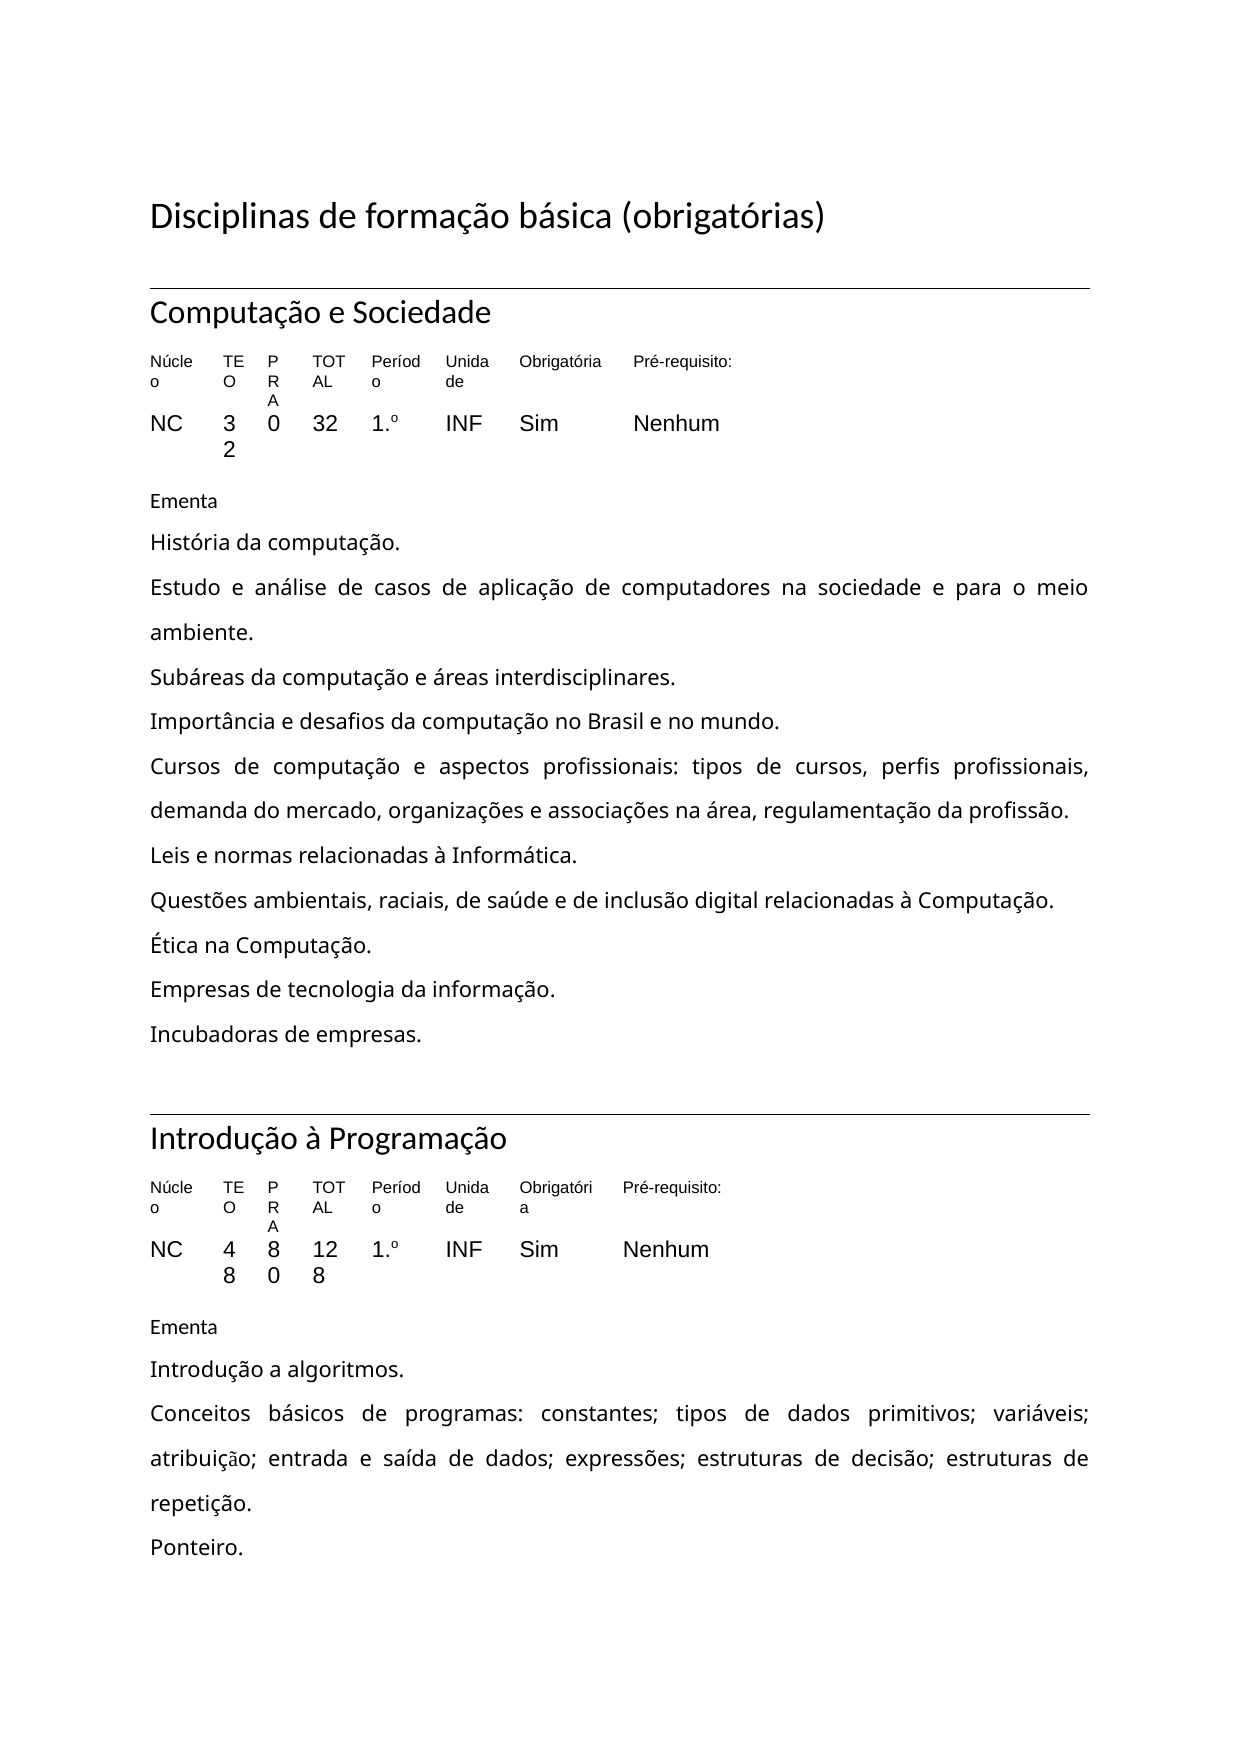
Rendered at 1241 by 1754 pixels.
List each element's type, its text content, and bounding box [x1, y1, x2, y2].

text Ponteiro. [150, 1532, 1090, 1562]
table_cell Nenhum [611, 1236, 1004, 1288]
text Leis e normas relacionadas à Informática. [150, 840, 1090, 870]
table_header Núcleo [139, 1178, 212, 1236]
subtitle Ementa [150, 487, 1090, 514]
table_cell 48 [212, 1236, 256, 1288]
text Estudo e análise de casos de aplicação de computadores na sociedade e para o meio ambiente. [150, 572, 1090, 647]
table_header Núcleo [139, 352, 212, 410]
table_header Período [360, 352, 434, 410]
text Cursos de computação e aspectos profissionais: tipos de cursos, perfis profissionais, demanda do mercado, organizações e associações na área, regulamentação da profissão. [150, 751, 1090, 825]
subtitle Computação e Sociedade [150, 289, 1090, 331]
text Incubadoras de empresas. [150, 1019, 1090, 1049]
table_cell INF [434, 410, 508, 462]
text Introdução a algoritmos. [150, 1353, 1090, 1383]
table_cell Sim [508, 410, 622, 462]
table_cell Sim [508, 1236, 611, 1288]
text Empresas de tecnologia da informação. [150, 974, 1090, 1004]
table_header PRA [256, 1178, 301, 1236]
table_header TOTAL [301, 1178, 360, 1236]
table_cell NC [139, 410, 212, 462]
table_header Pré-requisito: [622, 352, 1003, 410]
table_cell INF [434, 1236, 508, 1288]
table_cell Nenhum [622, 410, 1003, 462]
table_header Pré-requisito: [611, 1178, 1004, 1236]
table_header Obrigatória [508, 1178, 611, 1236]
table_header Obrigatória [508, 352, 622, 410]
table_header Unidade [434, 352, 508, 410]
text Importância e desafios da computação no Brasil e no mundo. [150, 706, 1090, 736]
table_header TEO [212, 1178, 256, 1236]
table_cell 128 [301, 1236, 360, 1288]
text Questões ambientais, raciais, de saúde e de inclusão digital relacionadas à Computação. [150, 885, 1090, 915]
table_header TOTAL [301, 352, 360, 410]
table_cell 1.o [360, 410, 434, 462]
text Subáreas da computação e áreas interdisciplinares. [150, 661, 1090, 691]
text Conceitos básicos de programas: constantes; tipos de dados primitivos; variáveis; atribuição; entrada e saída de dados; expressões; estruturas de decisão; estruturas de repetição. [150, 1398, 1090, 1517]
subtitle Disciplinas de formação básica (obrigatórias) [150, 192, 1090, 237]
text Ética na Computação. [150, 929, 1090, 959]
table_cell 32 [212, 410, 256, 462]
table_cell 32 [301, 410, 360, 462]
table_cell 1.o [360, 1236, 434, 1288]
text História da computação. [150, 527, 1090, 557]
table_cell 0 [256, 410, 301, 462]
table_cell 80 [256, 1236, 301, 1288]
table_header PRA [256, 352, 301, 410]
table_header Período [360, 1178, 434, 1236]
table_header TEO [212, 352, 256, 410]
table_cell NC [139, 1236, 212, 1288]
subtitle Introdução à Programação [150, 1115, 1090, 1157]
subtitle Ementa [150, 1313, 1090, 1340]
table_header Unidade [434, 1178, 508, 1236]
